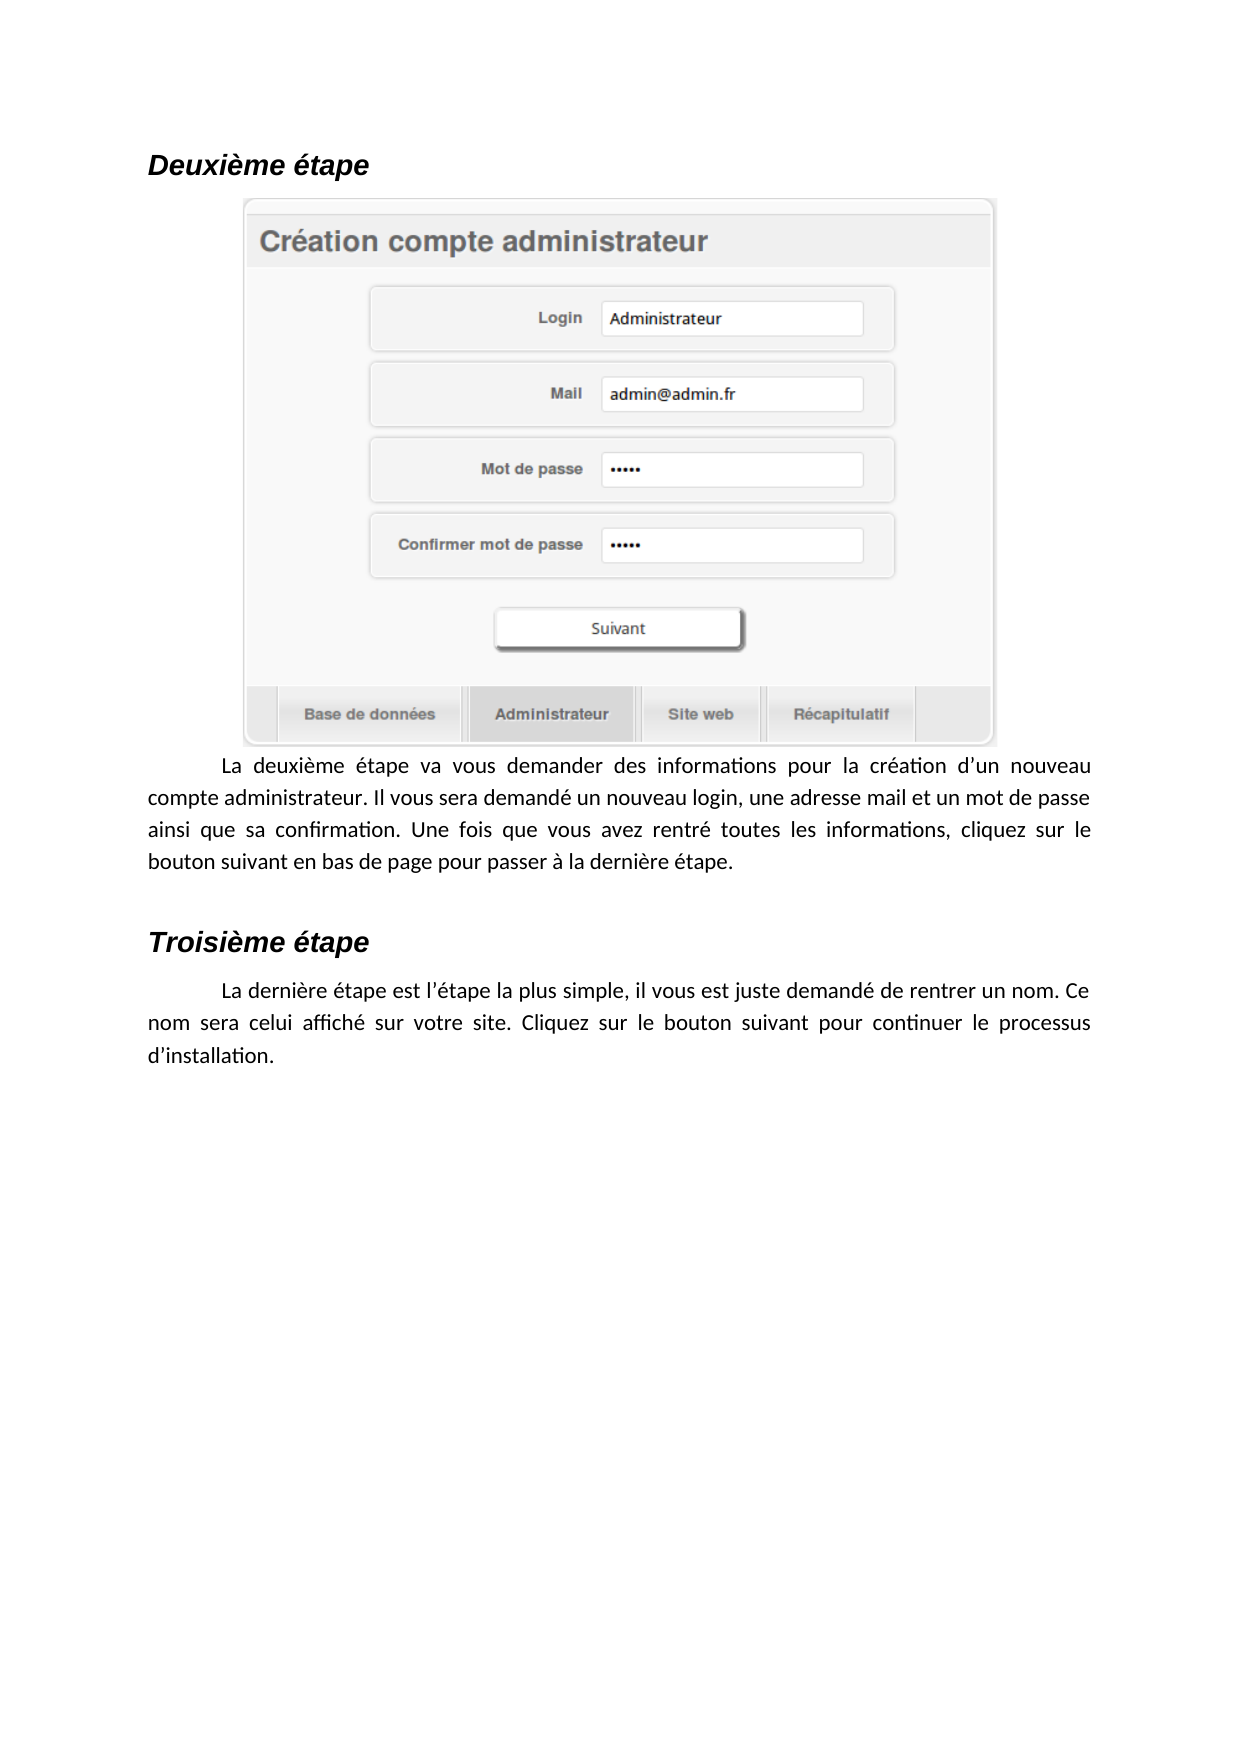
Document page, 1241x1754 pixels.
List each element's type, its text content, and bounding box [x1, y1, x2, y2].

text La dernière étape est l’étape la plus simple, il vous est juste demandé de rentrer un nom. Ce nom sera celui affiché sur votre site. Cliquez sur le bouton suivant pour continuer le processus d’installation. [148, 976, 1093, 1069]
subtitle Deuxième étape [148, 148, 1093, 181]
text La deuxième étape va vous demander des informations pour la création d’un nouveau compte administrateur. Il vous sera demandé un nouveau login, une adresse mail et un mot de passe ainsi que sa confirmation. Une fois que vous avez rentré toutes les informations, cliquez sur le bouton suivant en bas de page pour passer à la dernière étape. [148, 199, 1093, 875]
subtitle Troisième étape [148, 925, 1093, 959]
picture [242, 198, 998, 747]
